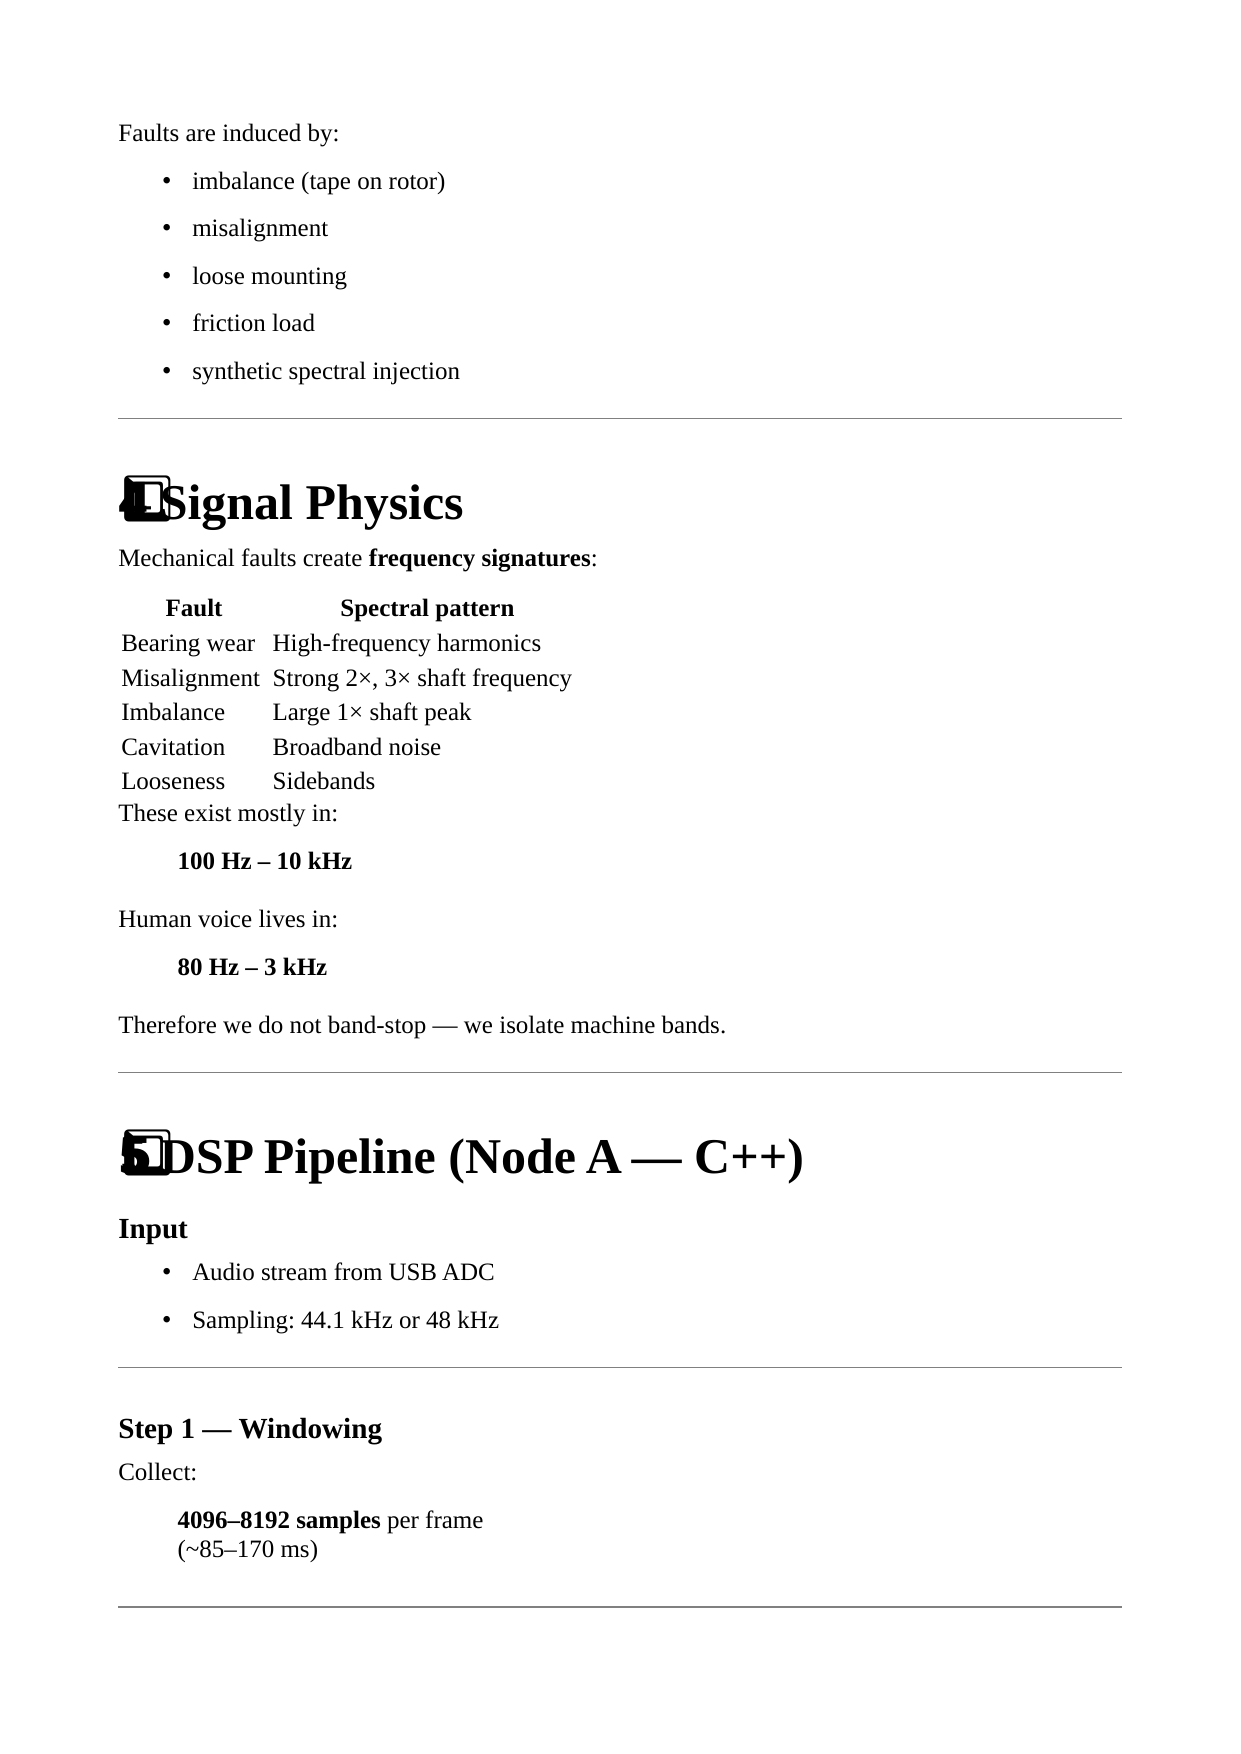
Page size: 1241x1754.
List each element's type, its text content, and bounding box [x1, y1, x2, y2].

list Audio stream from USB ADC [162, 1257, 1122, 1286]
text Therefore we do not band-stop — we isolate machine bands. [118, 1010, 1122, 1038]
list imbalance (tape on rotor) [162, 166, 1122, 194]
table_cell Looseness [118, 764, 269, 798]
table_cell Broadband noise [270, 729, 585, 763]
list friction load [162, 308, 1122, 337]
table_header Fault [118, 591, 269, 625]
table_cell Cavitation [118, 729, 269, 763]
subtitle Input [118, 1211, 1122, 1245]
subtitle Step 1 — Windowing [118, 1411, 1122, 1445]
list misalignment [162, 213, 1122, 242]
list synthetic spectral injection [162, 356, 1122, 385]
table_cell Large 1× shaft peak [270, 694, 585, 729]
text Collect: [118, 1457, 1122, 1486]
table_cell Imbalance [118, 694, 269, 729]
table_cell Misalignment [118, 660, 269, 694]
table_cell Sidebands [270, 764, 585, 798]
text 4096–8192 samples per frame (~85–170 ms) [177, 1505, 1063, 1562]
table_cell Strong 2×, 3× shaft frequency [270, 660, 585, 694]
text These exist mostly in: [118, 798, 1122, 827]
table_cell High-frequency harmonics [270, 625, 585, 660]
list Sampling: 44.1 kHz or 48 kHz [162, 1305, 1122, 1334]
text Human voice lives in: [118, 904, 1122, 933]
subtitle 5️⃣ DSP Pipeline (Node A — C++) [118, 1127, 1122, 1184]
table_cell Bearing wear [118, 625, 269, 660]
list loose mounting [162, 261, 1122, 290]
text 100 Hz – 10 kHz [177, 846, 1063, 874]
subtitle 4️⃣ Signal Physics [118, 473, 1122, 531]
text 80 Hz – 3 kHz [177, 952, 1063, 980]
text Mechanical faults create frequency signatures: [118, 543, 1122, 572]
table_header Spectral pattern [270, 591, 585, 625]
text Faults are induced by: [118, 118, 1122, 147]
